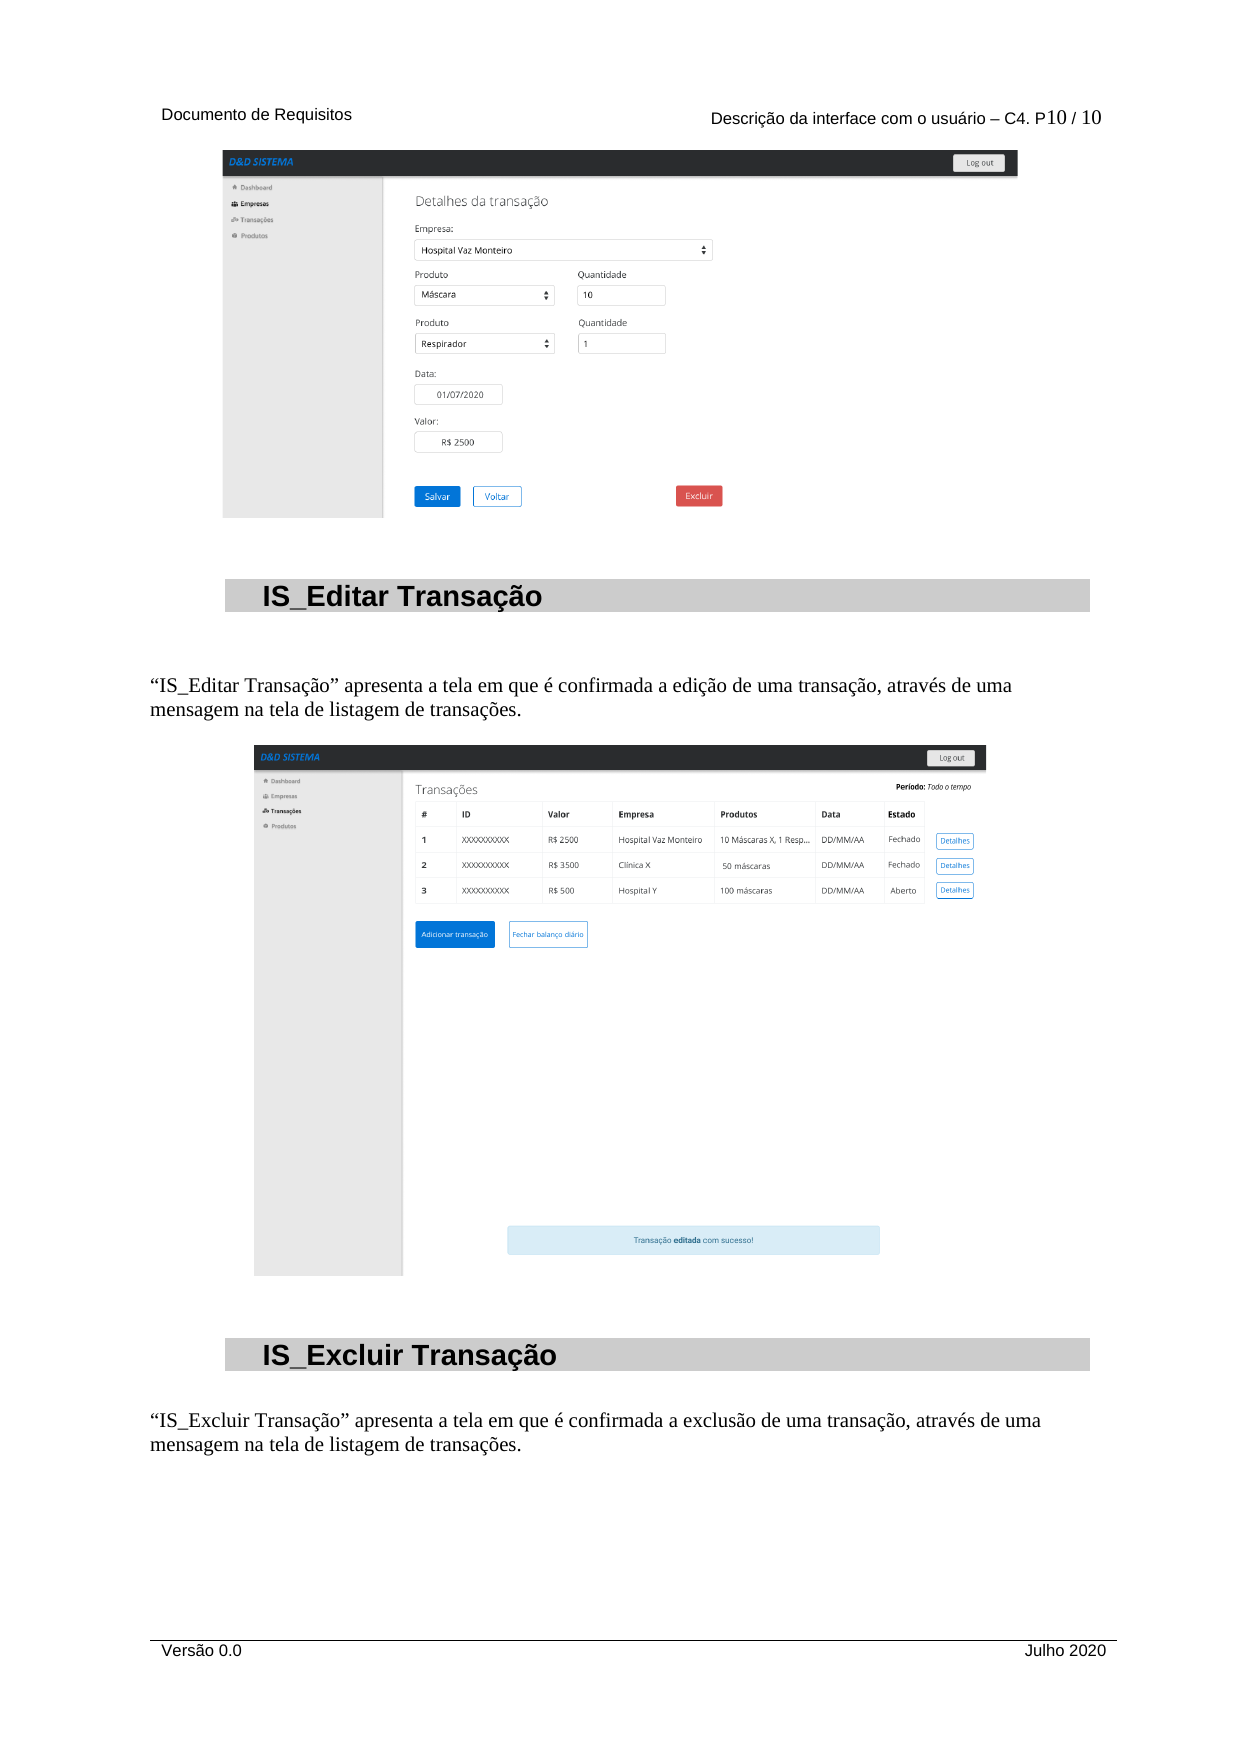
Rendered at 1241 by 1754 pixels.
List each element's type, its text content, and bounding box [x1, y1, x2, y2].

picture [254, 745, 987, 1276]
subtitle IS_Editar Transação [225, 579, 1090, 612]
text “IS_Editar Transação” apresenta a tela em que é confirmada a edição de uma transação, através de uma mensagem na tela de listagem de transações. [150, 673, 1090, 721]
text “IS_Excluir Transação” apresenta a tela em que é confirmada a exclusão de uma transação, através de uma mensagem na tela de listagem de transações. [150, 1408, 1090, 1456]
picture [222, 150, 1018, 518]
subtitle IS_Excluir Transação [225, 1338, 1090, 1371]
